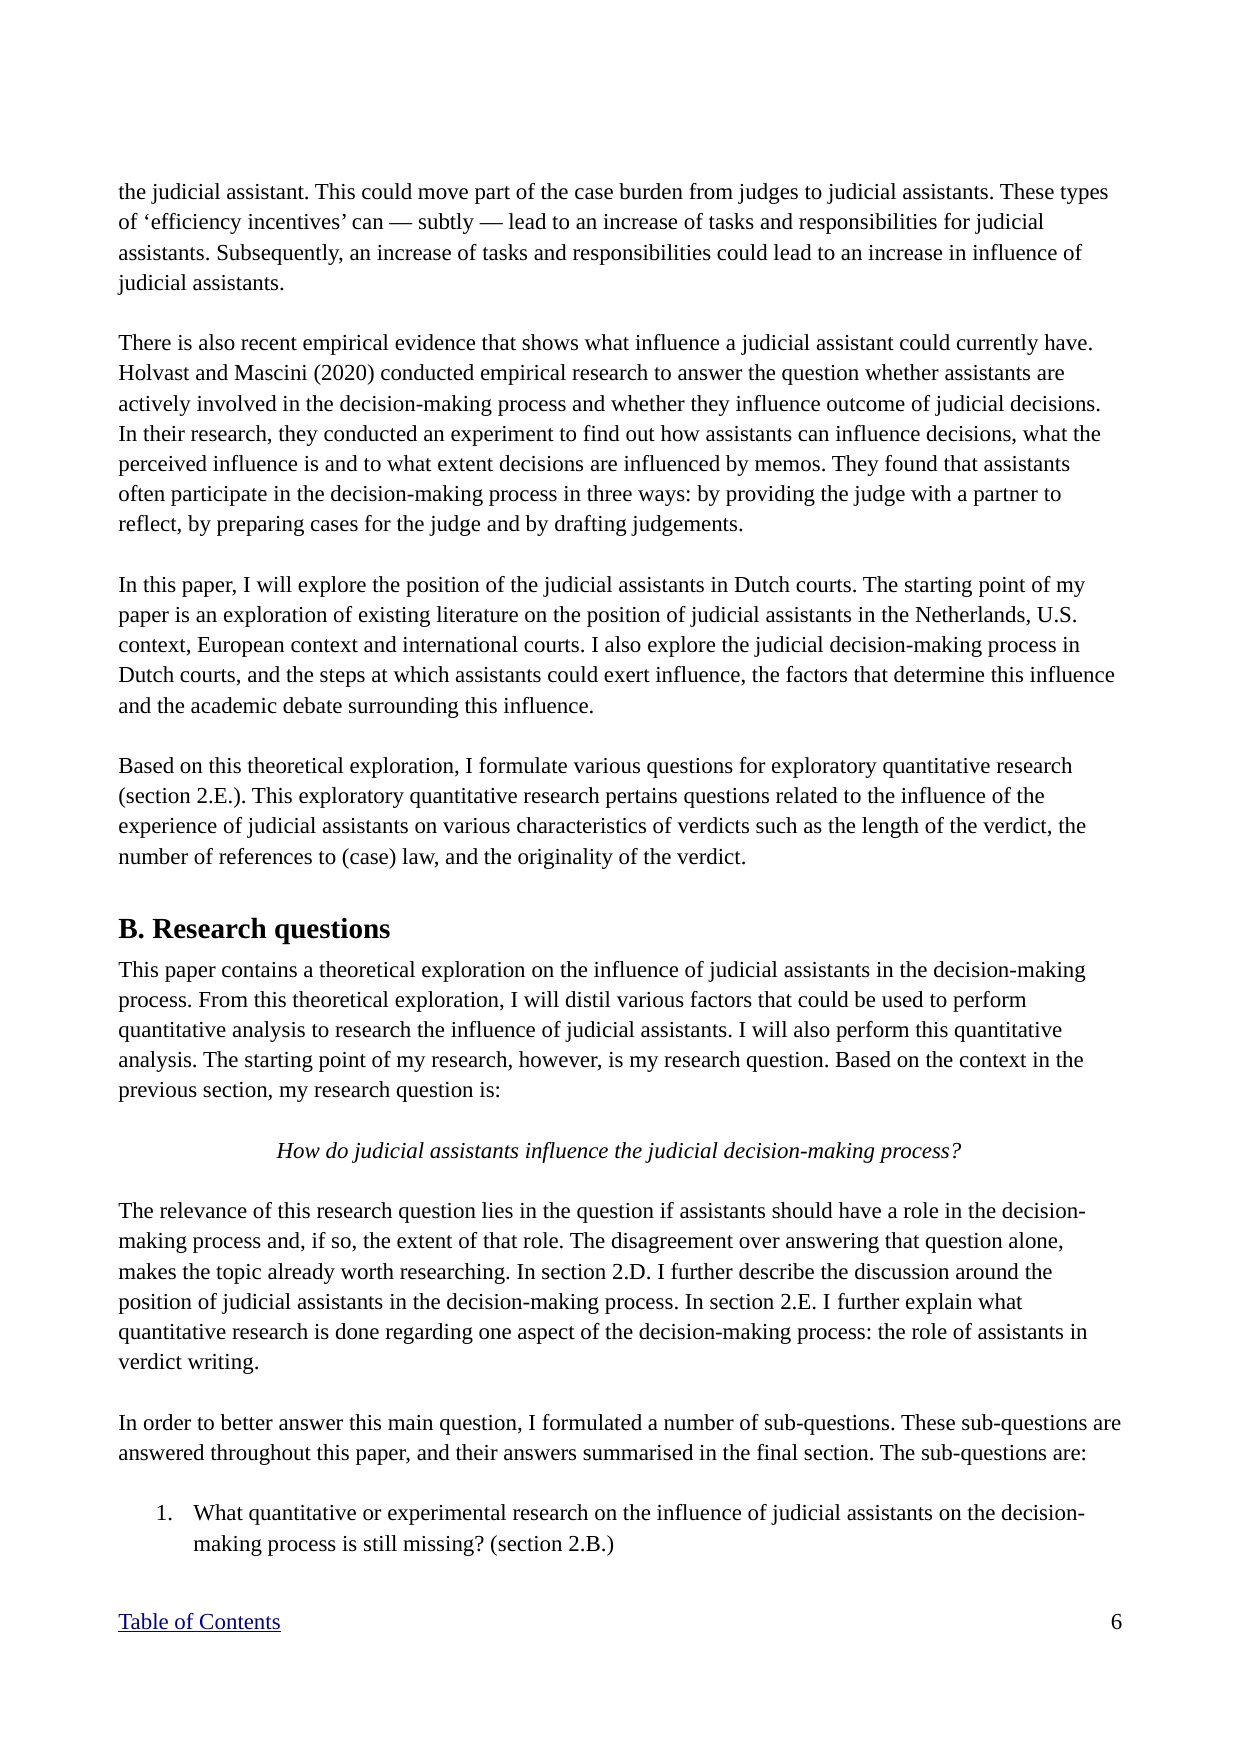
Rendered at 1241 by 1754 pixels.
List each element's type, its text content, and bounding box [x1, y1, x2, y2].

text This paper contains a theoretical exploration on the influence of judicial assistants in the decision-making process. From this theoretical exploration, I will distil various factors that could be used to perform quantitative analysis to research the influence of judicial assistants. I will also perform this quantitative analysis. The starting point of my research, however, is my research question. Based on the context in the previous section, my research question is: [118, 956, 1122, 1103]
text the judicial assistant. This could move part of the case burden from judges to judicial assistants. These types of ‘efficiency incentives’ can — subtly — lead to an increase of tasks and responsibilities for judicial assistants. Subsequently, an increase of tasks and responsibilities could lead to an increase in influence of judicial assistants. [118, 178, 1122, 295]
text There is also recent empirical evidence that shows what influence a judicial assistant could currently have. Holvast and Mascini (2020) conducted empirical research to answer the question whether assistants are actively involved in the decision-making process and whether they influence outcome of judicial decisions. In their research, they conducted an experiment to find out how assistants can influence decisions, what the perceived influence is and to what extent decisions are influenced by memos. They found that assistants often participate in the decision-making process in three ways: by providing the judge with a partner to reflect, by preparing cases for the judge and by drafting judgements. [118, 329, 1122, 537]
subtitle B. Research questions [118, 911, 1122, 945]
text The relevance of this research question lies in the question if assistants should have a role in the decision-making process and, if so, the extent of that role. The disagreement over answering that question alone, makes the topic already worth researching. In section 2.D. I further describe the discussion around the position of judicial assistants in the decision-making process. In section 2.E. I further explain what quantitative research is done regarding one aspect of the decision-making process: the role of assistants in verdict writing. [118, 1167, 1122, 1375]
text In this paper, I will explore the position of the judicial assistants in Dutch courts. The starting point of my paper is an exploration of existing literature on the position of judicial assistants in the Netherlands, U.S. context, European context and international courts. I also explore the judicial decision-making process in Dutch courts, and the steps at which assistants could exert influence, the factors that determine this influence and the academic debate surrounding this influence. [118, 571, 1122, 718]
list What quantitative or experimental research on the influence of judicial assistants on the decision-making process is still missing? (section 2.B.) [156, 1499, 1122, 1556]
text How do judicial assistants influence the judicial decision-making process? [118, 1137, 1122, 1163]
text In order to better answer this main question, I formulated a number of sub-questions. These sub-questions are answered throughout this paper, and their answers summarised in the final section. The sub-questions are: [118, 1409, 1122, 1465]
text Based on this theoretical exploration, I formulate various questions for exploratory quantitative research (section 2.E.). This exploratory quantitative research pertains questions related to the influence of the experience of judicial assistants on various characteristics of verdicts such as the length of the verdict, the number of references to (case) law, and the originality of the verdict. [118, 752, 1122, 869]
